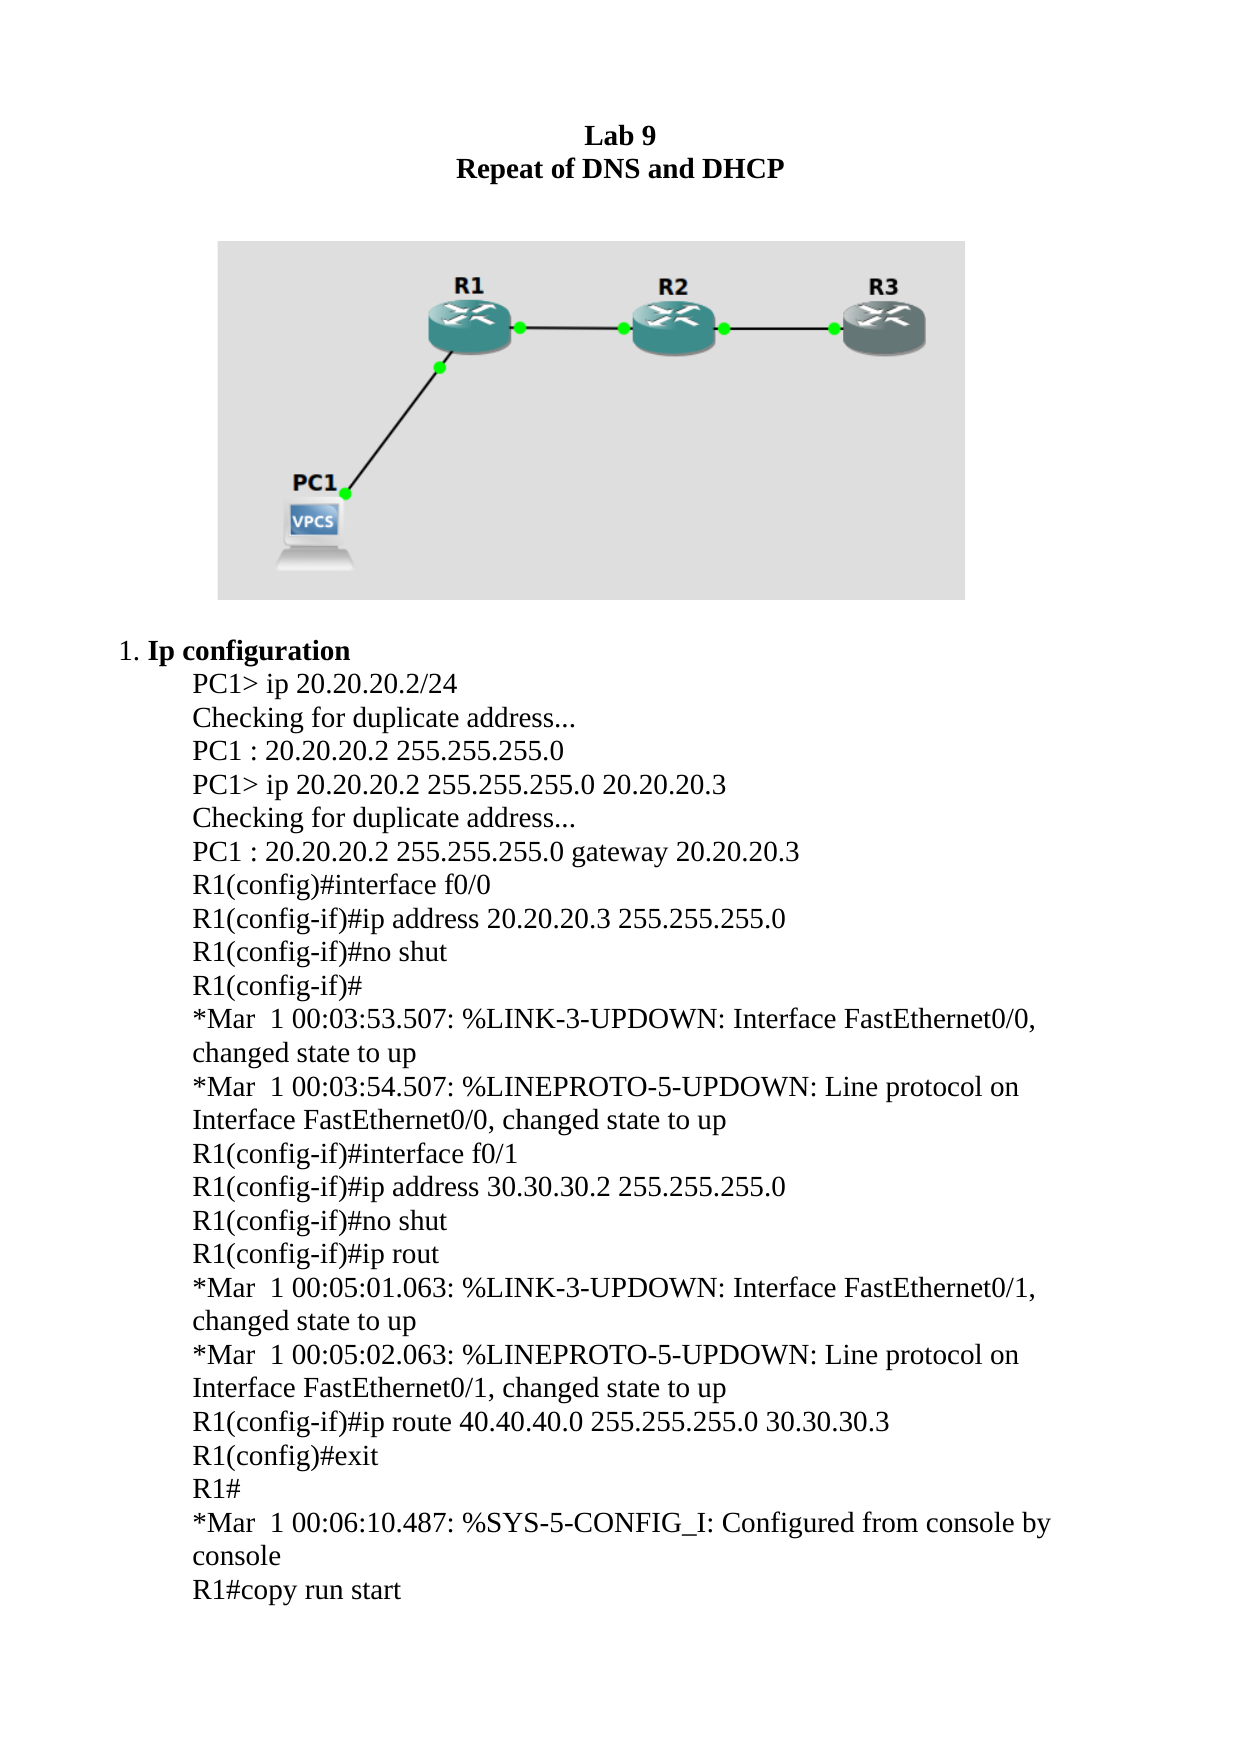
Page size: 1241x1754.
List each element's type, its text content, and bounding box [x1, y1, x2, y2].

text R1(config)#interface f0/0 [192, 867, 1122, 901]
text Repeat of DNS and DHCP [118, 152, 1122, 185]
text 1. Ip configuration [118, 633, 1122, 666]
text R1(config-if)#interface f0/1 [192, 1136, 1122, 1169]
text *Mar 1 00:05:02.063: %LINEPROTO-5-UPDOWN: Line protocol on Interface FastEthernet0/1, changed state to up [192, 1337, 1122, 1404]
text R1(config-if)#ip address 30.30.30.2 255.255.255.0 [192, 1169, 1122, 1203]
text *Mar 1 00:03:53.507: %LINK-3-UPDOWN: Interface FastEthernet0/0, changed state to up [192, 1002, 1122, 1069]
text *Mar 1 00:06:10.487: %SYS-5-CONFIG_I: Configured from console by console [192, 1505, 1122, 1572]
text *Mar 1 00:05:01.063: %LINK-3-UPDOWN: Interface FastEthernet0/1, changed state to up [192, 1270, 1122, 1337]
text R1(config-if)#ip address 20.20.20.3 255.255.255.0 [192, 901, 1122, 934]
text PC1 : 20.20.20.2 255.255.255.0 [118, 733, 1122, 767]
text R1(config-if)#no shut [192, 1203, 1122, 1236]
text R1#copy run start [192, 1572, 1122, 1605]
text *Mar 1 00:03:54.507: %LINEPROTO-5-UPDOWN: Line protocol on Interface FastEthernet0/0, changed state to up [192, 1069, 1122, 1136]
text R1(config-if)#ip route 40.40.40.0 255.255.255.0 30.30.30.3 [192, 1404, 1122, 1438]
text R1(config)#exit [192, 1438, 1122, 1471]
text PC1 : 20.20.20.2 255.255.255.0 gateway 20.20.20.3 [192, 834, 1122, 867]
text Lab 9 [118, 118, 1122, 152]
text R1(config-if)# [192, 968, 1122, 1002]
text PC1> ip 20.20.20.2 255.255.255.0 20.20.20.3 [192, 767, 1122, 800]
text PC1> ip 20.20.20.2/24 [118, 666, 1122, 700]
picture [217, 241, 966, 600]
text R1(config-if)#ip rout [192, 1236, 1122, 1270]
text Checking for duplicate address... [192, 800, 1122, 834]
text R1(config-if)#no shut [192, 934, 1122, 968]
text R1# [192, 1471, 1122, 1505]
text Checking for duplicate address... [118, 700, 1122, 733]
